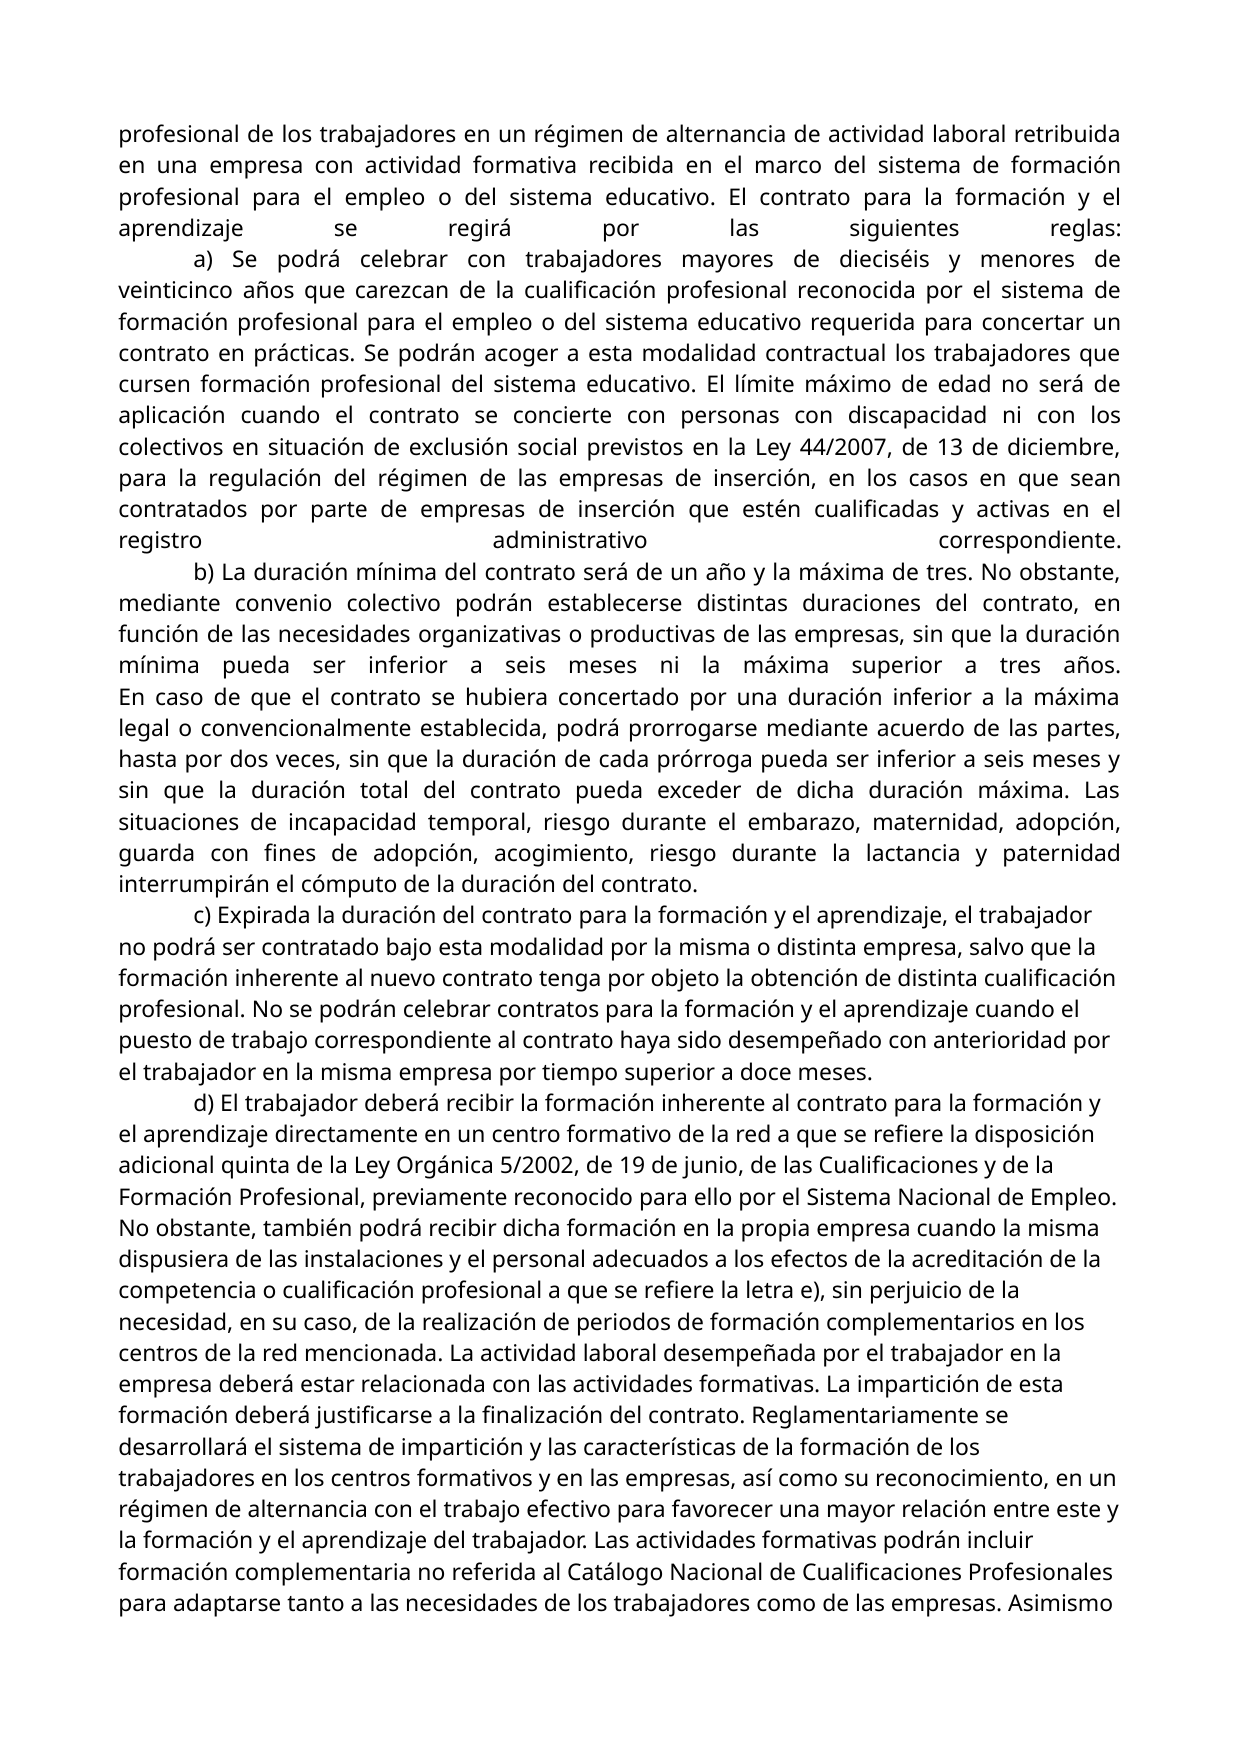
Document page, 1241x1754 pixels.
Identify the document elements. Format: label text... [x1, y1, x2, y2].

text profesional de los trabajadores en un régimen de alternancia de actividad laboral retribuida en una empresa con actividad formativa recibida en el marco del sistema de formación profesional para el empleo o del sistema educativo. El contrato para la formación y el aprendizaje se regirá por las siguientes reglas: a) Se podrá celebrar con trabajadores mayores de dieciséis y menores de veinticinco años que carezcan de la cualificación profesional reconocida por el sistema de formación profesional para el empleo o del sistema educativo requerida para concertar un contrato en prácticas. Se podrán acoger a esta modalidad contractual los trabajadores que cursen formación profesional del sistema educativo. El límite máximo de edad no será de aplicación cuando el contrato se concierte con personas con discapacidad ni con los colectivos en situación de exclusión social previstos en la Ley 44/2007, de 13 de diciembre, para la regulación del régimen de las empresas de inserción, en los casos en que sean contratados por parte de empresas de inserción que estén cualificadas y activas en el registro administrativo correspondiente. b) La duración mínima del contrato será de un año y la máxima de tres. No obstante, mediante convenio colectivo podrán establecerse distintas duraciones del contrato, en función de las necesidades organizativas o productivas de las empresas, sin que la duración mínima pueda ser inferior a seis meses ni la máxima superior a tres años. En caso de que el contrato se hubiera concertado por una duración inferior a la máxima legal o convencionalmente establecida, podrá prorrogarse mediante acuerdo de las partes, hasta por dos veces, sin que la duración de cada prórroga pueda ser inferior a seis meses y sin que la duración total del contrato pueda exceder de dicha duración máxima. Las situaciones de incapacidad temporal, riesgo durante el embarazo, maternidad, adopción, guarda con fines de adopción, acogimiento, riesgo durante la lactancia y paternidad interrumpirán el cómputo de la duración del contrato. [118, 118, 1122, 899]
text c) Expirada la duración del contrato para la formación y el aprendizaje, el trabajador no podrá ser contratado bajo esta modalidad por la misma o distinta empresa, salvo que la formación inherente al nuevo contrato tenga por objeto la obtención de distinta cualificación profesional. No se podrán celebrar contratos para la formación y el aprendizaje cuando el puesto de trabajo correspondiente al contrato haya sido desempeñado con anterioridad por el trabajador en la misma empresa por tiempo superior a doce meses. d) El trabajador deberá recibir la formación inherente al contrato para la formación y el aprendizaje directamente en un centro formativo de la red a que se refiere la disposición adicional quinta de la Ley Orgánica 5/2002, de 19 de junio, de las Cualificaciones y de la Formación Profesional, previamente reconocido para ello por el Sistema Nacional de Empleo. No obstante, también podrá recibir dicha formación en la propia empresa cuando la misma dispusiera de las instalaciones y el personal adecuados a los efectos de la acreditación de la competencia o cualificación profesional a que se refiere la letra e), sin perjuicio de la necesidad, en su caso, de la realización de periodos de formación complementarios en los centros de la red mencionada. La actividad laboral desempeñada por el trabajador en la empresa deberá estar relacionada con las actividades formativas. La impartición de esta formación deberá justificarse a la finalización del contrato. Reglamentariamente se desarrollará el sistema de impartición y las características de la formación de los trabajadores en los centros formativos y en las empresas, así como su reconocimiento, en un régimen de alternancia con el trabajo efectivo para favorecer una mayor relación entre este y la formación y el aprendizaje del trabajador. Las actividades formativas podrán incluir formación complementaria no referida al Catálogo Nacional de Cualificaciones Profesionales para adaptarse tanto a las necesidades de los trabajadores como de las empresas. Asimismo [118, 899, 1122, 1618]
